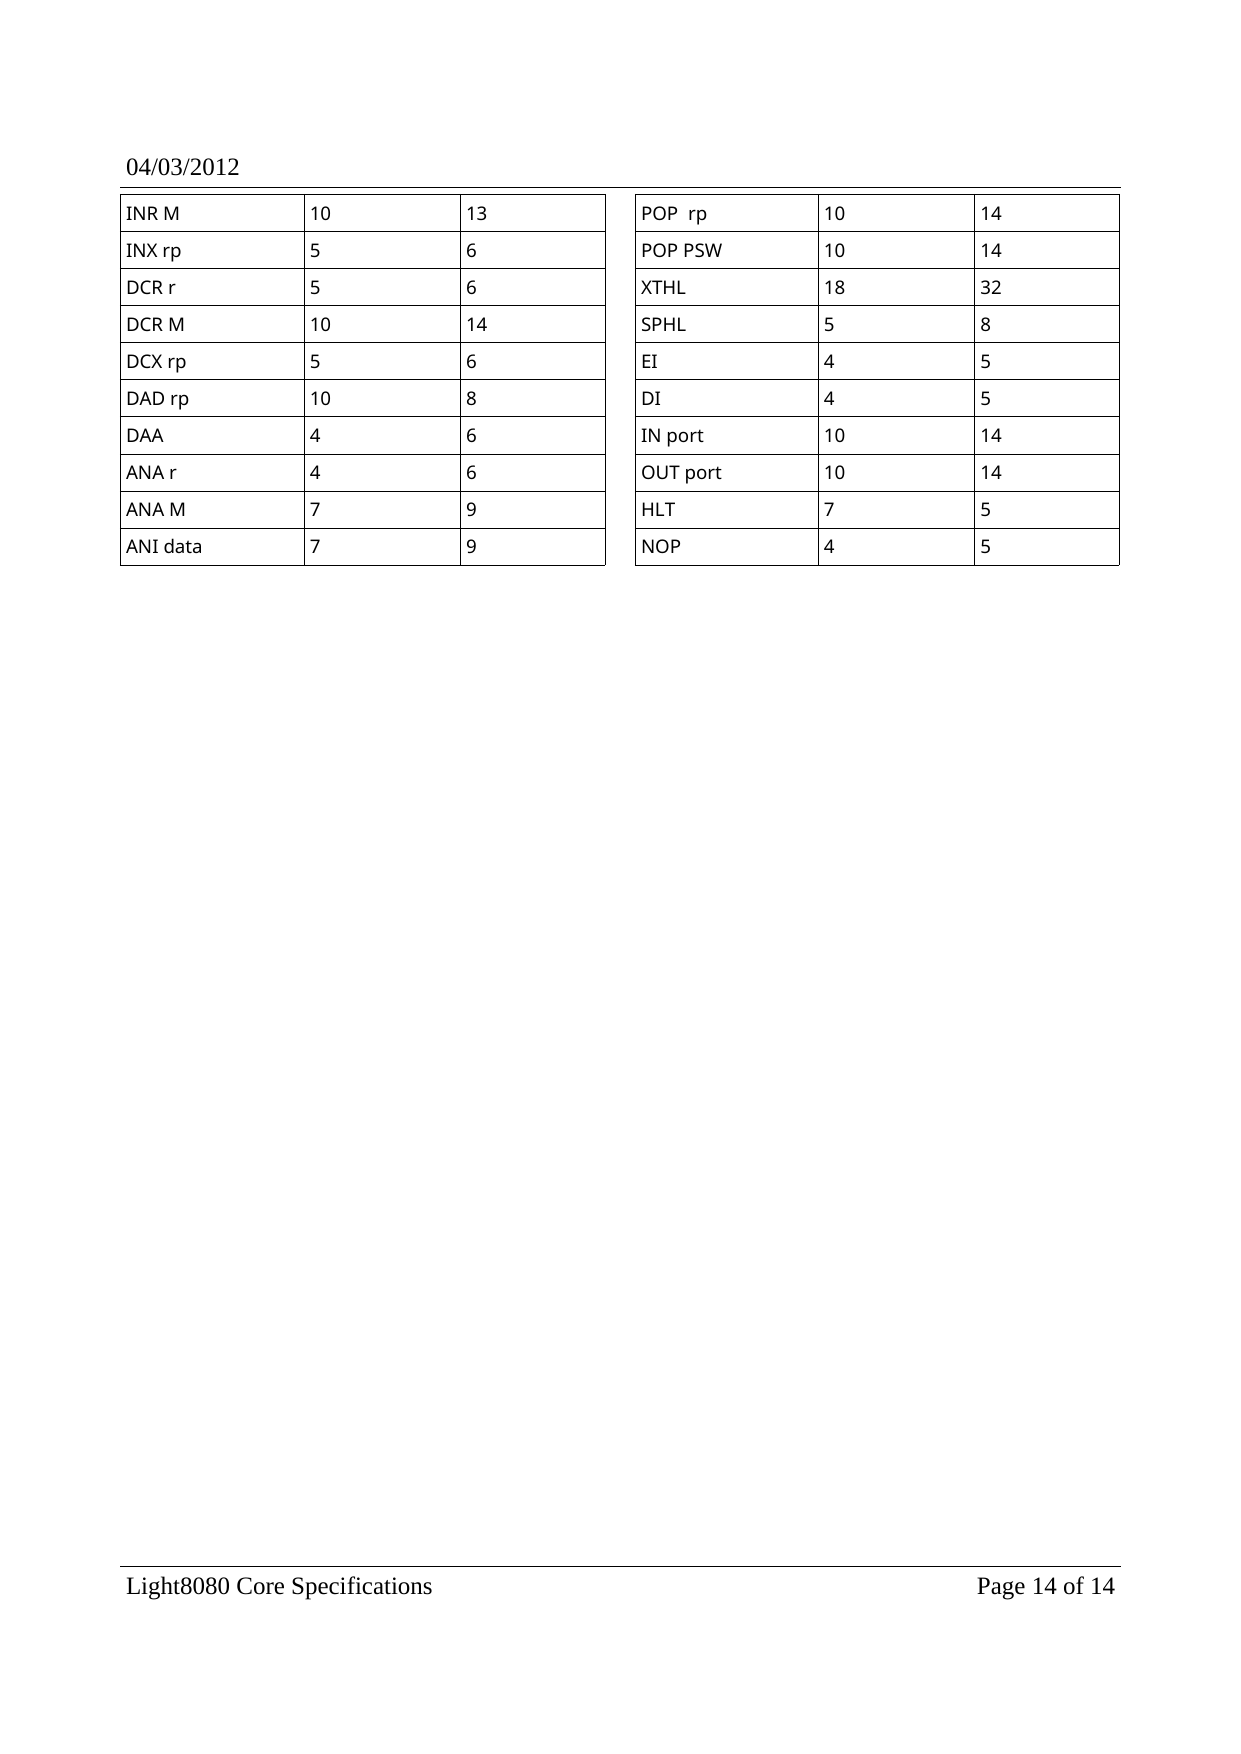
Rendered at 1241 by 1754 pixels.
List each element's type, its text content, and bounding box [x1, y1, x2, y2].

table_cell DCX rp [121, 343, 304, 379]
table_cell [606, 454, 635, 491]
table_cell 10 [819, 455, 974, 491]
table_cell 13 [461, 195, 605, 231]
table_cell 10 [305, 306, 460, 342]
table_cell 10 [305, 195, 460, 231]
table_cell 14 [975, 455, 1119, 491]
table_cell INR M [121, 195, 304, 231]
table_cell DAA [121, 417, 304, 453]
table_cell 5 [305, 232, 460, 268]
table_cell [606, 379, 635, 416]
table_cell 10 [819, 232, 974, 268]
table_cell DI [636, 380, 818, 416]
table_cell 8 [461, 380, 605, 416]
table_cell 9 [461, 529, 605, 565]
table_cell 7 [305, 529, 460, 565]
table_cell 7 [819, 492, 974, 528]
table_cell NOP [636, 529, 818, 565]
table_cell 5 [975, 529, 1119, 565]
table_cell 7 [305, 492, 460, 528]
table_cell 5 [305, 343, 460, 379]
table_cell [606, 305, 635, 342]
table_cell 14 [975, 195, 1119, 231]
table_cell 32 [975, 269, 1119, 305]
table_cell 14 [975, 232, 1119, 268]
table_cell 14 [461, 306, 605, 342]
table_cell DCR M [121, 306, 304, 342]
table_cell 4 [305, 417, 460, 453]
table_cell POP PSW [636, 232, 818, 268]
table_cell 4 [305, 455, 460, 491]
table_cell 4 [819, 380, 974, 416]
table_cell [606, 491, 635, 528]
table_cell HLT [636, 492, 818, 528]
table_cell 10 [819, 417, 974, 453]
table_cell 6 [461, 269, 605, 305]
table_cell [606, 268, 635, 305]
table_cell 6 [461, 232, 605, 268]
table_cell ANA r [121, 455, 304, 491]
table_cell [606, 231, 635, 268]
table_cell 5 [975, 343, 1119, 379]
table_cell [606, 528, 635, 565]
table_cell 4 [819, 343, 974, 379]
table_cell [606, 342, 635, 379]
table_cell ANA M [121, 492, 304, 528]
table_cell OUT port [636, 455, 818, 491]
table_cell XTHL [636, 269, 818, 305]
table_cell 9 [461, 492, 605, 528]
table_cell [606, 416, 635, 453]
table_cell 6 [461, 343, 605, 379]
table_cell DCR r [121, 269, 304, 305]
table_cell 6 [461, 417, 605, 453]
table_cell 5 [819, 306, 974, 342]
table_cell 8 [975, 306, 1119, 342]
table_cell INX rp [121, 232, 304, 268]
table_cell 10 [819, 195, 974, 231]
table_cell EI [636, 343, 818, 379]
table_cell SPHL [636, 306, 818, 342]
table_cell POP rp [636, 195, 818, 231]
table_cell ANI data [121, 529, 304, 565]
table_cell 10 [305, 380, 460, 416]
table_cell 5 [305, 269, 460, 305]
table_cell 4 [819, 529, 974, 565]
table_cell [606, 194, 635, 231]
table_cell 18 [819, 269, 974, 305]
table_cell 14 [975, 417, 1119, 453]
table_cell DAD rp [121, 380, 304, 416]
table_cell IN port [636, 417, 818, 453]
table_cell 5 [975, 492, 1119, 528]
table_cell 5 [975, 380, 1119, 416]
table_cell 6 [461, 455, 605, 491]
